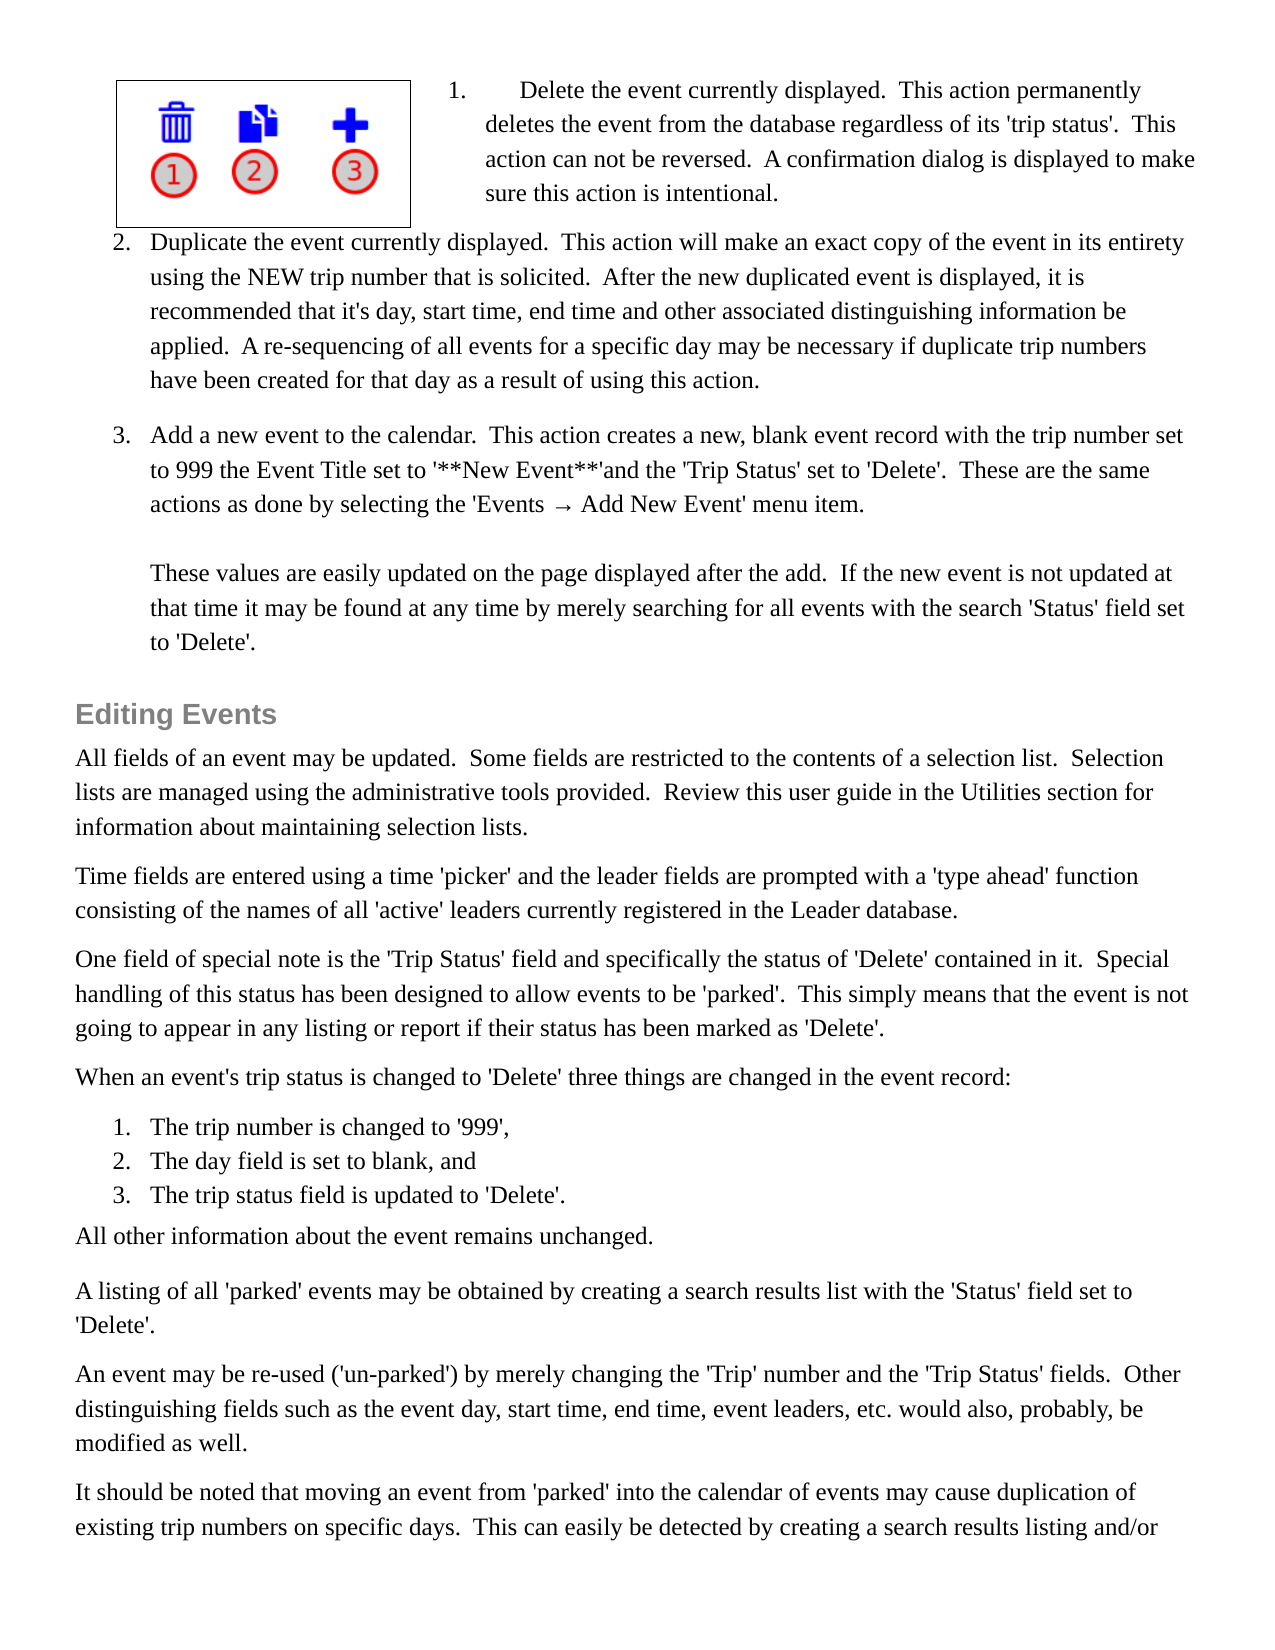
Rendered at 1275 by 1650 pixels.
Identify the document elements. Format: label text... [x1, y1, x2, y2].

text All fields of an event may be updated. Some fields are restricted to the contents of a selection list. Selection lists are managed using the administrative tools provided. Review this user guide in the Utilities section for information about maintaining selection lists. [75, 743, 1200, 841]
text An event may be re-used ('un-parked') by merely changing the 'Trip' number and the 'Trip Status' fields. Other distinguishing fields such as the event day, start time, end time, event leaders, etc. would also, probably, be modified as well. [75, 1359, 1200, 1457]
picture [119, 82, 408, 225]
list The day field is set to blank, and [112, 1146, 1200, 1175]
text All other information about the event remains unchanged. [75, 1221, 1200, 1250]
list Add a new event to the calendar. This action creates a new, blank event record with the trip number set to 999 the Event Title set to '**New Event**'and the 'Trip Status' set to 'Delete'. These are the same actions as done by selecting the 'Events → Add New Event' menu item. These values are easily updated on the page displayed after the add. If the new event is not updated at that time it may be found at any time by merely searching for all events with the search 'Status' field set to 'Delete'. [112, 420, 1200, 656]
text It should be noted that moving an event from 'parked' into the calendar of events may cause duplication of existing trip numbers on specific days. This can easily be detected by creating a search results listing and/or [75, 1477, 1200, 1541]
text One field of special note is the 'Trip Status' field and specifically the status of 'Delete' contained in it. Special handling of this status has been designed to allow events to be 'parked'. This simply means that the event is not going to appear in any listing or report if their status has been marked as 'Delete'. [75, 944, 1200, 1042]
text A listing of all 'parked' events may be obtained by creating a search results list with the 'Status' field set to 'Delete'. [75, 1276, 1200, 1339]
list Duplicate the event currently displayed. This action will make an exact copy of the event in its entirety using the NEW trip number that is solicited. After the new duplicated event is displayed, it is recommended that it's day, start time, end time and other associated distinguishing information be applied. A re-sequencing of all events for a specific day may be necessary if duplicate trip numbers have been created for that day as a result of using this action. [112, 227, 1200, 394]
text Time fields are entered using a time 'picker' and the leader fields are prompted with a 'type ahead' function consisting of the names of all 'active' leaders currently registered in the Leader database. [75, 861, 1200, 924]
list The trip number is changed to '999', [112, 1112, 1200, 1140]
text When an event's trip status is changed to 'Delete' three things are changed in the event record: [75, 1062, 1200, 1091]
subtitle Editing Events [75, 697, 1200, 730]
list Delete the event currently displayed. This action permanently deletes the event from the database regardless of its 'trip status'. This action can not be reversed. A confirmation dialog is displayed to make sure this action is intentional. [112, 75, 1200, 207]
list The trip status field is updated to 'Delete'. [112, 1181, 1200, 1209]
